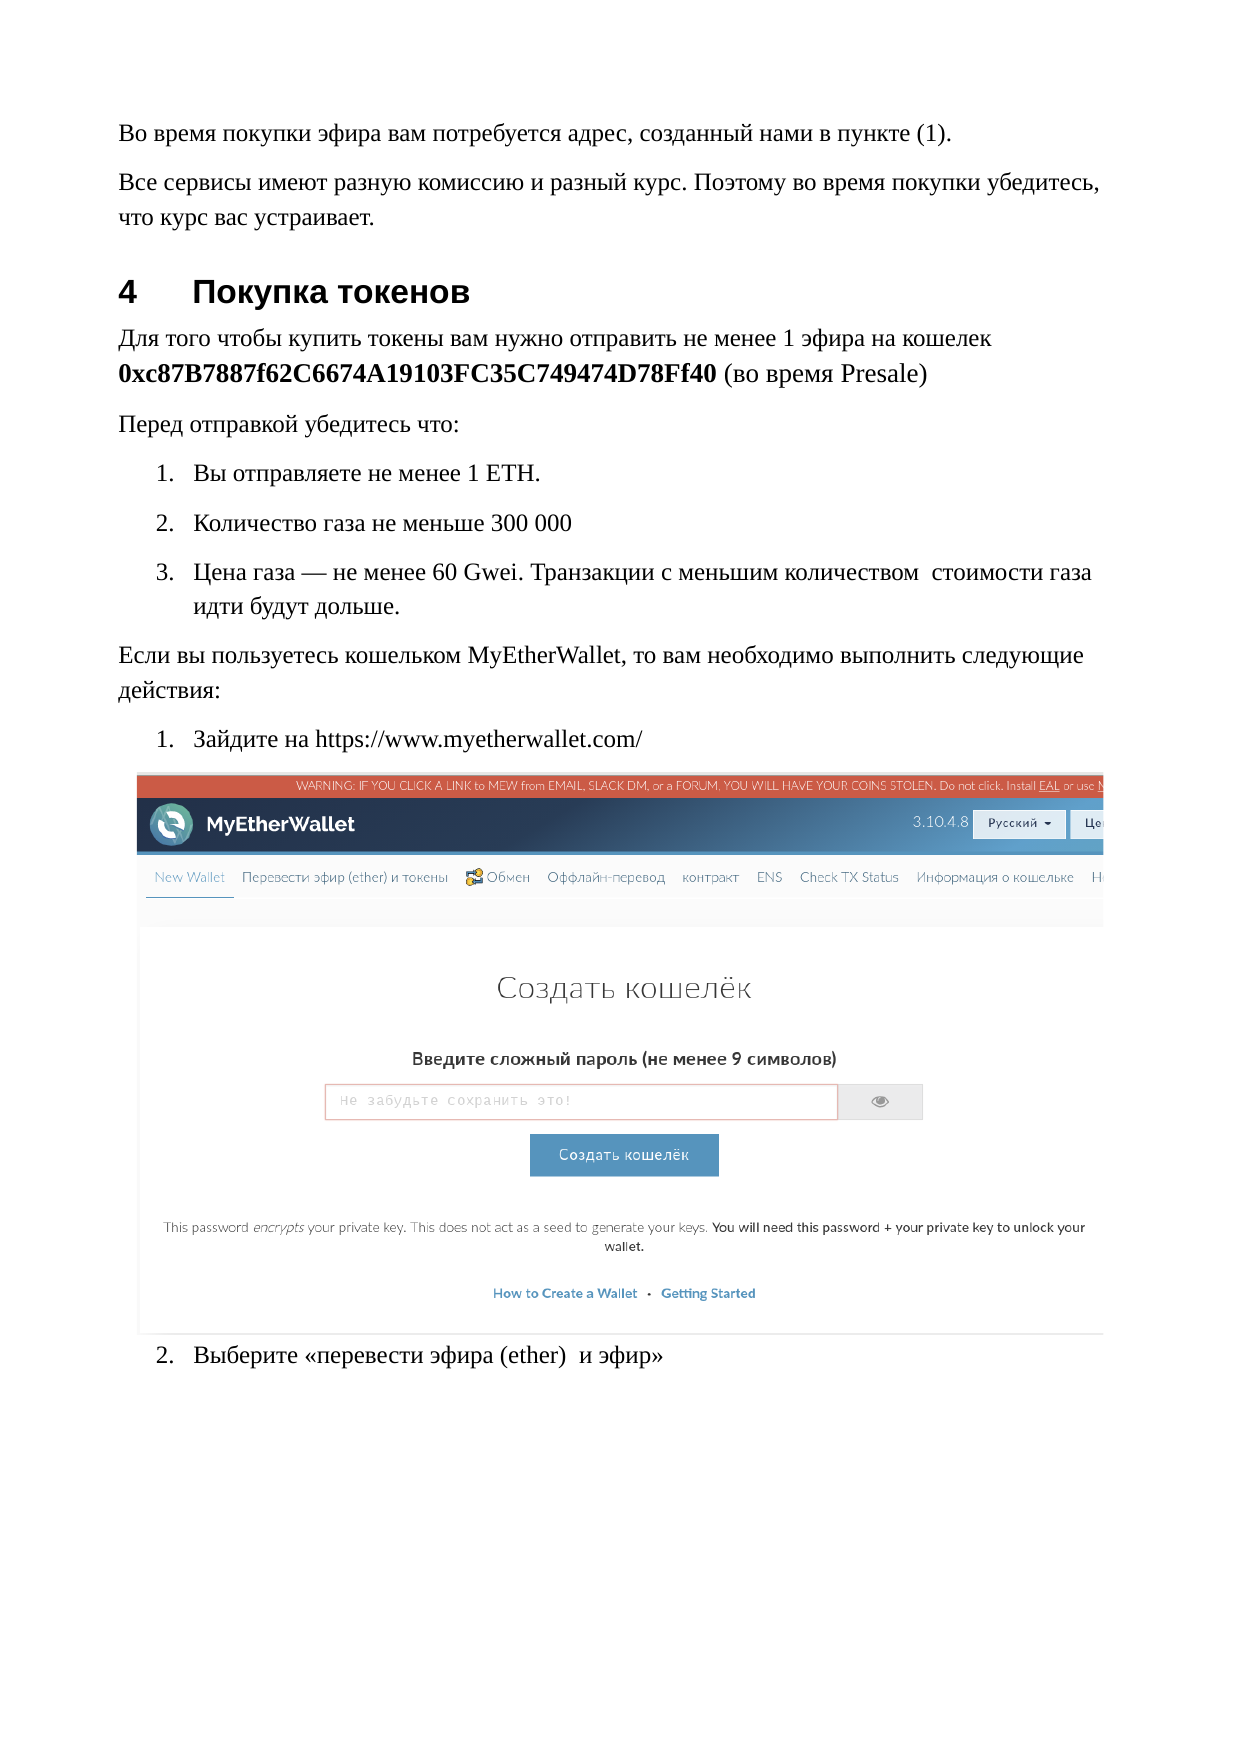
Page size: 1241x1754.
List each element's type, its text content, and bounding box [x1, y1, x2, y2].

list Цена газа — не менее 60 Gwei. Транзакции с меньшим количеством стоимости газа идти будут дольше. [156, 557, 1122, 620]
text Для того чтобы купить токены вам нужно отправить не менее 1 эфира на кошелек 0xc87B7887f62C6674A19103FC35C749474D78Ff40 (во время Presale) [118, 323, 1122, 389]
list Выберите «перевести эфира (ether) и эфир» [156, 1168, 1122, 1369]
subtitle Покупка токенов [118, 272, 1122, 310]
list Количество газа не меньше 300 000 [156, 508, 1122, 536]
list Зайдите на https://www.myetherwallet.com/ [156, 724, 1122, 752]
list Вы отправляете не менее 1 ETH. [156, 458, 1122, 487]
text Если вы пользуетесь кошельком MyEtherWallet, то вам необходимо выполнить следующие действия: [118, 640, 1122, 703]
text Все сервисы имеют разную комиссию и разный курс. Поэтому во время покупки убедитесь, что курс вас устраивает. [118, 167, 1122, 230]
text Во время покупки эфира вам потребуется адрес, созданный нами в пункте (1). [118, 118, 1122, 147]
text Перед отправкой убедитесь что: [118, 409, 1122, 438]
picture [136, 772, 1104, 1335]
